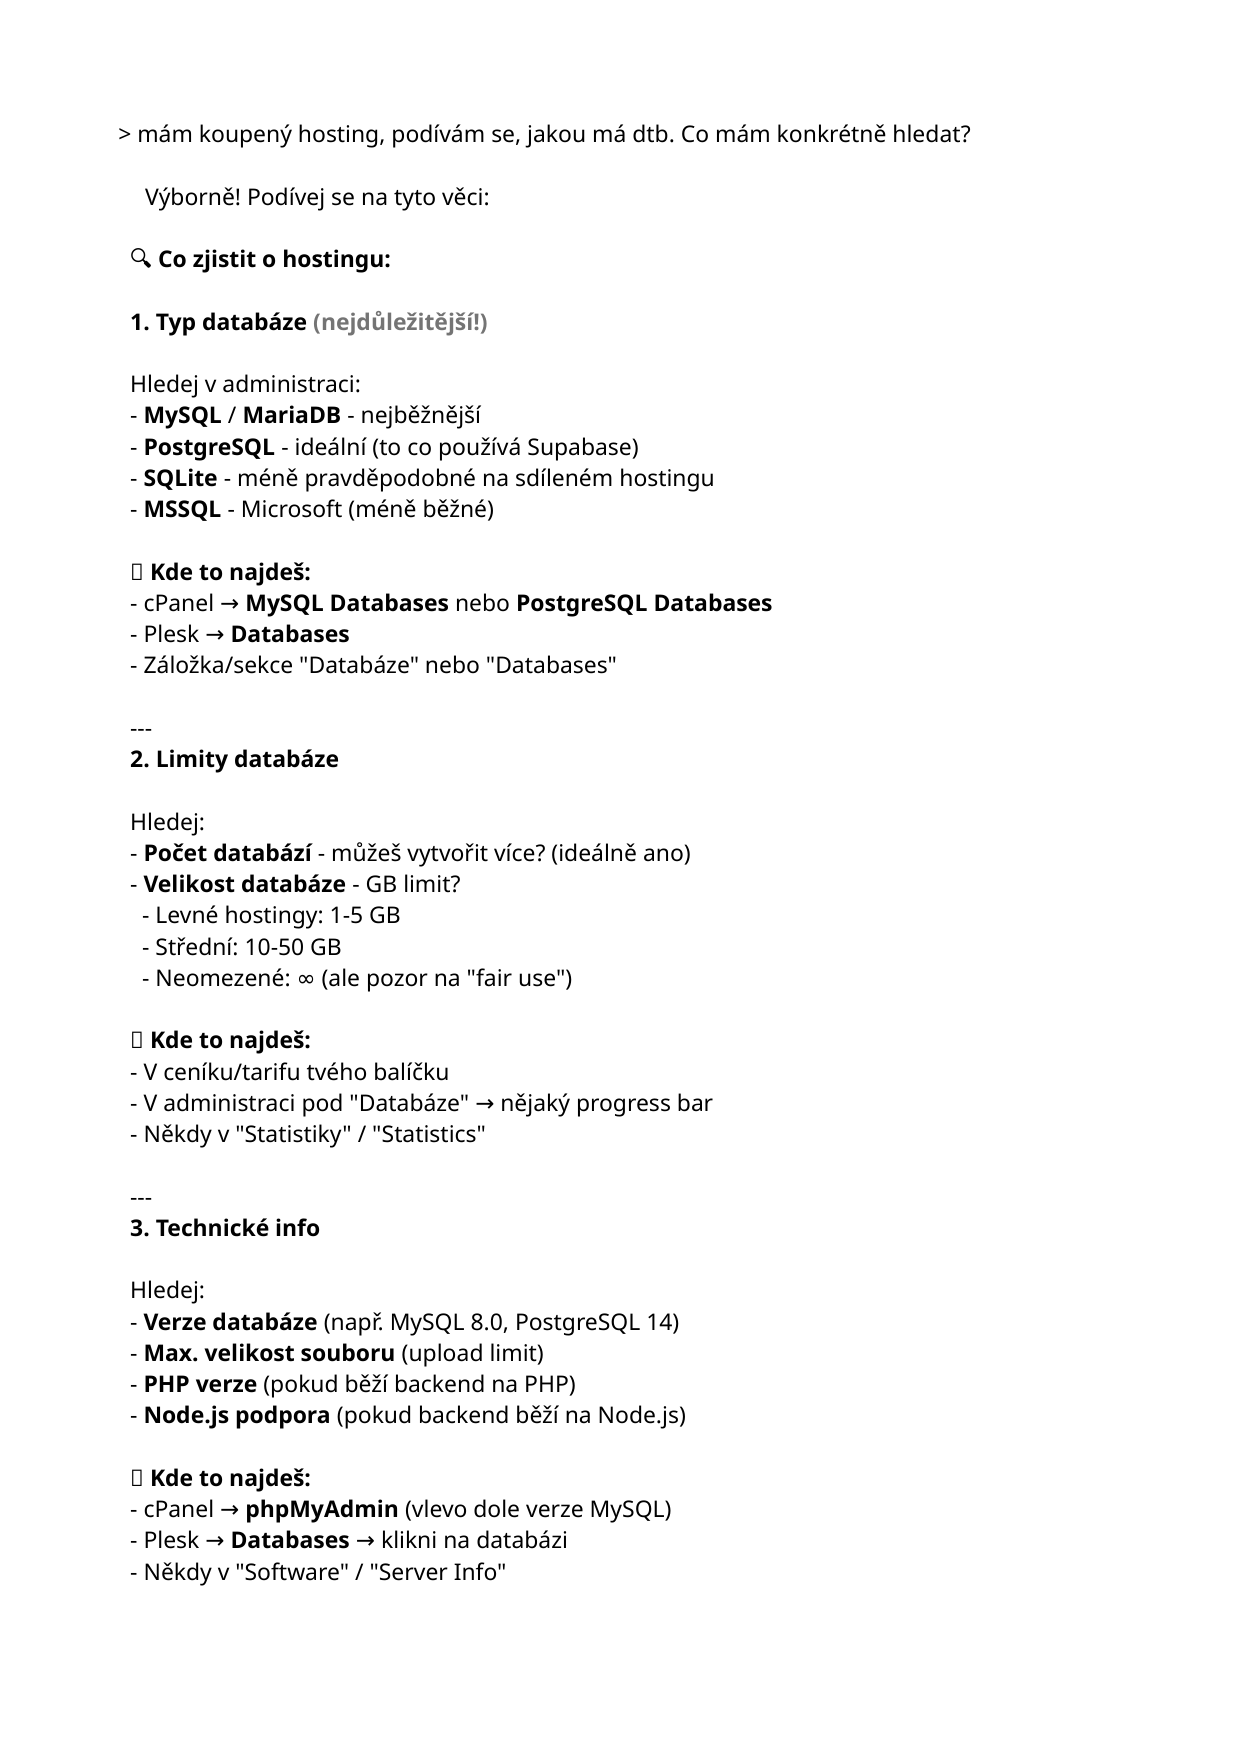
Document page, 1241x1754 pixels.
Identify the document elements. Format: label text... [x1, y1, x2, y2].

text - Max. velikost souboru (upload limit) [118, 1337, 1122, 1368]
text - Verze databáze (např. MySQL 8.0, PostgreSQL 14) [118, 1306, 1122, 1337]
text - V ceníku/tarifu tvého balíčku [118, 1056, 1122, 1087]
text 2. Limity databáze [118, 743, 1122, 774]
text - Záložka/sekce "Databáze" nebo "Databases" [118, 649, 1122, 681]
text 📍 Kde to najdeš: [118, 1024, 1122, 1056]
text 1. Typ databáze (nejdůležitější!) [118, 306, 1122, 337]
text 📍 Kde to najdeš: [118, 1462, 1122, 1493]
text - cPanel → phpMyAdmin (vlevo dole verze MySQL) [118, 1493, 1122, 1524]
text - PHP verze (pokud běží backend na PHP) [118, 1368, 1122, 1399]
text 3. Technické info [118, 1212, 1122, 1243]
text - MSSQL - Microsoft (méně běžné) [118, 493, 1122, 524]
text Hledej: [118, 806, 1122, 837]
text --- [118, 1181, 1122, 1212]
text - Střední: 10-50 GB [118, 931, 1122, 962]
text - Neomezené: ∞ (ale pozor na "fair use") [118, 962, 1122, 993]
text - MySQL / MariaDB - nejběžnější [118, 399, 1122, 431]
text 📍 Kde to najdeš: [118, 556, 1122, 587]
text - cPanel → MySQL Databases nebo PostgreSQL Databases [118, 587, 1122, 618]
text Hledej v administraci: [118, 368, 1122, 399]
text ⏺ Výborně! Podívej se na tyto věci: [118, 181, 1122, 212]
text - PostgreSQL - ideální (to co používá Supabase) [118, 431, 1122, 462]
text - Někdy v "Statistiky" / "Statistics" [118, 1118, 1122, 1149]
text --- [118, 712, 1122, 743]
text - Velikost databáze - GB limit? [118, 868, 1122, 899]
text - Plesk → Databases → klikni na databázi [118, 1524, 1122, 1556]
text > mám koupený hosting, podívám se, jakou má dtb. Co mám konkrétně hledat? [118, 118, 1122, 149]
text - Počet databází - můžeš vytvořit více? (ideálně ano) [118, 837, 1122, 868]
text - Někdy v "Software" / "Server Info" [118, 1556, 1122, 1587]
text - Node.js podpora (pokud backend běží na Node.js) [118, 1399, 1122, 1431]
text - Levné hostingy: 1-5 GB [118, 899, 1122, 931]
text - SQLite - méně pravděpodobné na sdíleném hostingu [118, 462, 1122, 493]
text - V administraci pod "Databáze" → nějaký progress bar [118, 1087, 1122, 1118]
text - Plesk → Databases [118, 618, 1122, 649]
text 🔍 Co zjistit o hostingu: [118, 243, 1122, 274]
text Hledej: [118, 1274, 1122, 1306]
